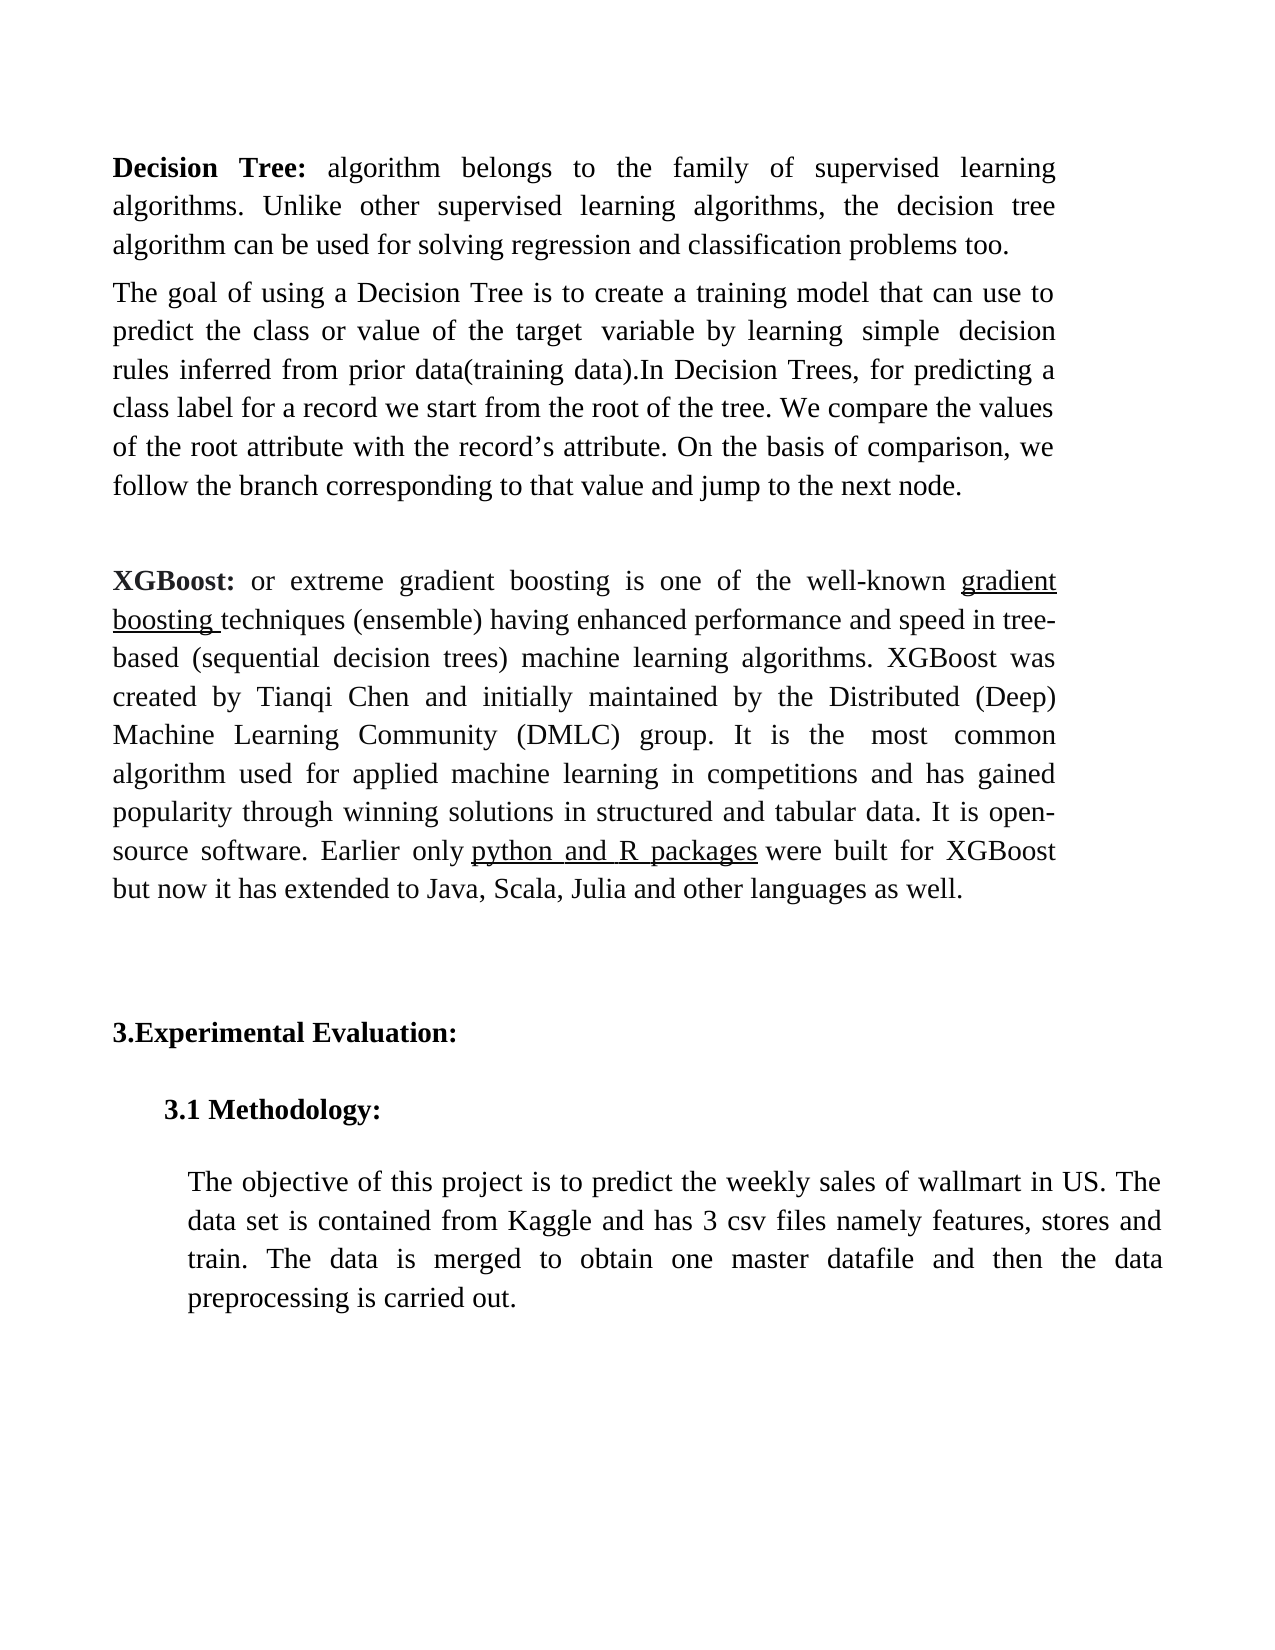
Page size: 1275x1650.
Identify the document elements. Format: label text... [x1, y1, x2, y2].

subtitle Experimental Evaluation: [112, 1015, 1175, 1049]
text XGBoost: or extreme gradient boosting is one of the well-known gradient boosting techniques (ensemble) having enhanced performance and speed in tree- based (sequential decision trees) machine learning algorithms. XGBoost was created by Tianqi Chen and initially maintained by the Distributed (Deep) Machine Learning Community (DMLC) group. It is the most common algorithm used for applied machine learning in competitions and has gained popularity through winning solutions in structured and tabular data. It is open- source software. Earlier only python and R packages were built for XGBoost but now it has extended to Java, Scala, Julia and other languages as well. [112, 563, 1056, 905]
text The objective of this project is to predict the weekly sales of wallmart in US. The data set is contained from Kaggle and has 3 csv files namely features, stores and train. The data is merged to obtain one master datafile and then the data preprocessing is carried out. [187, 1164, 1163, 1314]
text Decision Tree: algorithm belongs to the family of supervised learning algorithms. Unlike other supervised learning algorithms, the decision tree algorithm can be used for solving regression and classification problems too. [112, 150, 1056, 261]
list Methodology: [164, 1092, 1175, 1126]
text The goal of using a Decision Tree is to create a training model that can use to predict the class or value of the target variable by learning simple decision rules inferred from prior data(training data).In Decision Trees, for predicting a class label for a record we start from the root of the tree. We compare the values of the root attribute with the record’s attribute. On the basis of comparison, we follow the branch corresponding to that value and jump to the next node. [112, 275, 1056, 501]
